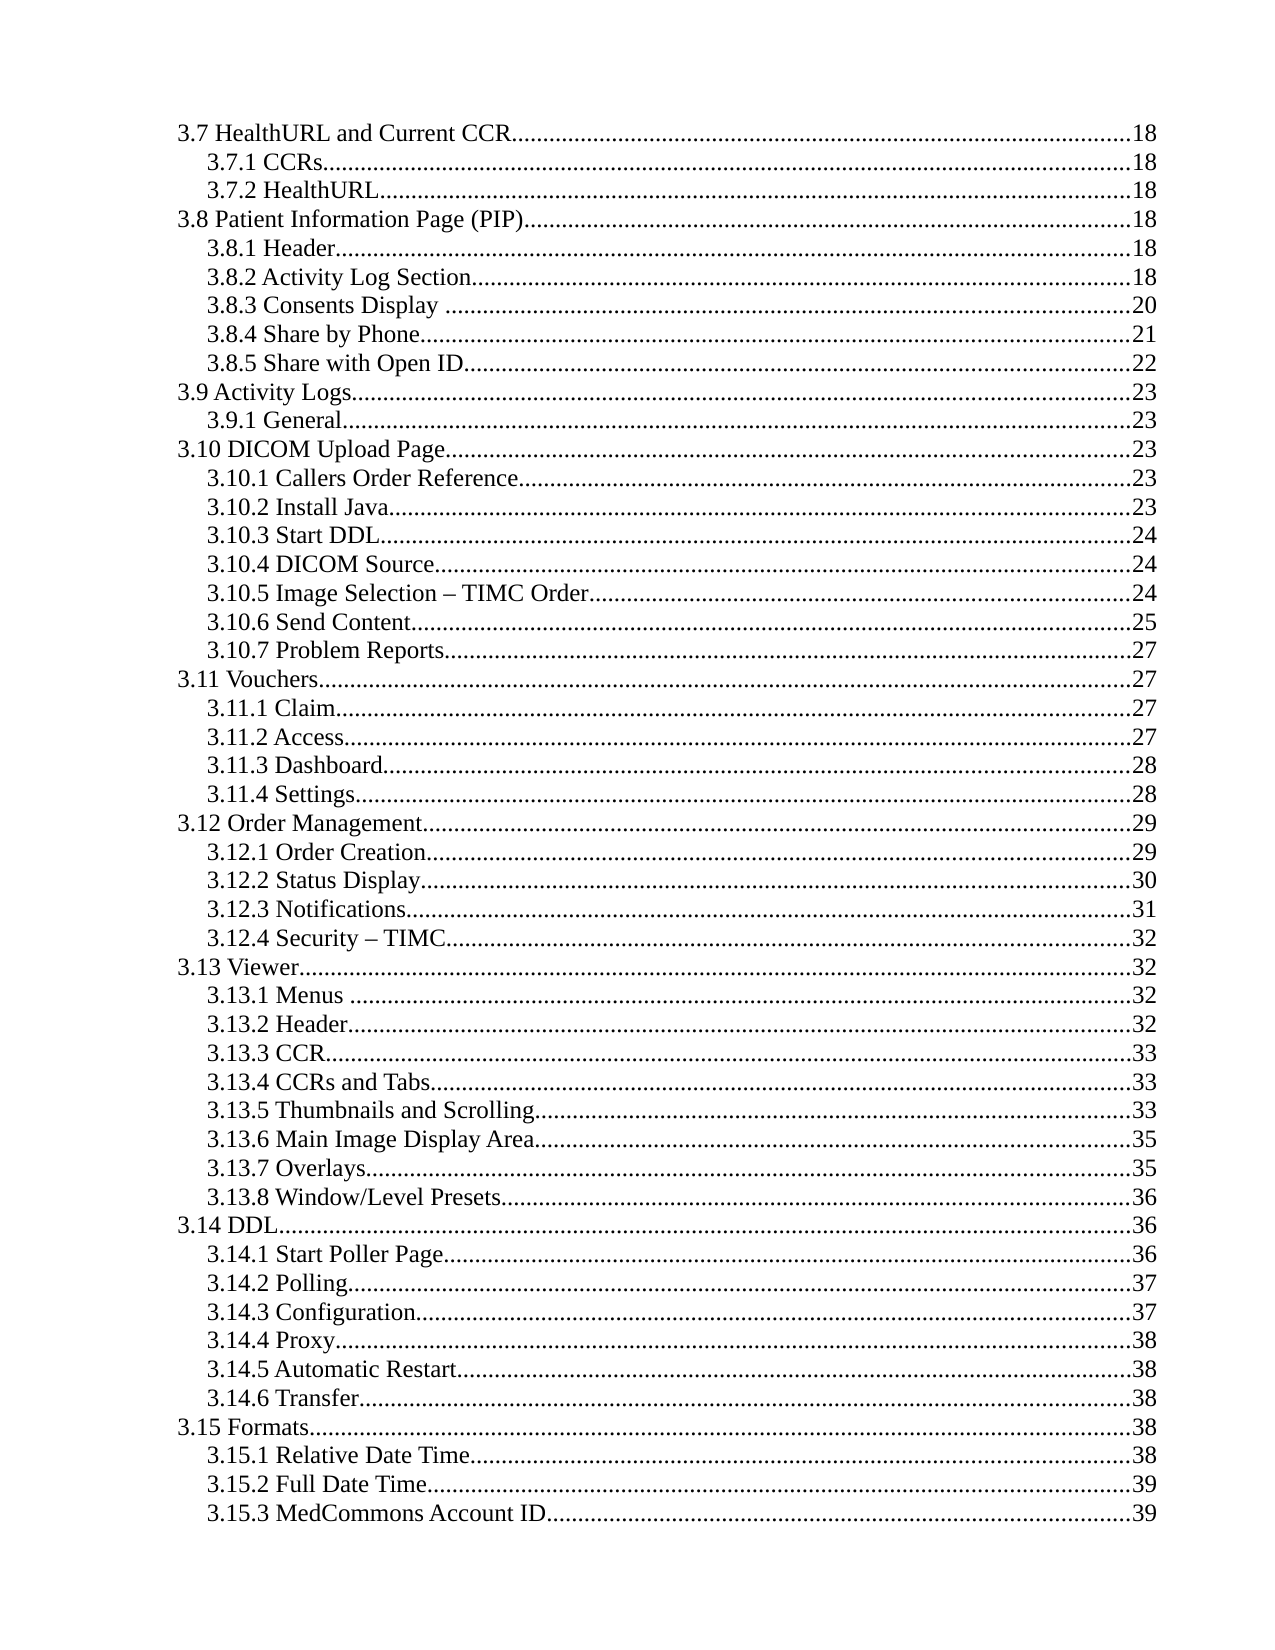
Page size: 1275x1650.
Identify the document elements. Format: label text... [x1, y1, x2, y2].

text 3.8 Patient Information Page (PIP) 18 [177, 204, 1157, 233]
text 3.13.6 Main Image Display Area 35 [207, 1124, 1157, 1153]
text 3.7.2 HealthURL 18 [207, 176, 1157, 204]
text 3.11.1 Claim 27 [207, 693, 1157, 722]
text 3.11.3 Dashboard 28 [207, 751, 1157, 779]
text 3.13.7 Overlays 35 [207, 1153, 1157, 1182]
text 3.11 Vouchers 27 [177, 664, 1157, 693]
text 3.13.1 Menus 32 [207, 981, 1157, 1009]
text 3.13.3 CCR 33 [207, 1038, 1157, 1067]
text 3.14.5 Automatic Restart 38 [207, 1354, 1157, 1383]
text 3.12 Order Management 29 [177, 808, 1157, 837]
text 3.15.2 Full Date Time 39 [207, 1469, 1157, 1498]
text 3.14.1 Start Poller Page 36 [207, 1239, 1157, 1268]
text 3.13.4 CCRs and Tabs 33 [207, 1067, 1157, 1096]
text 3.7.1 CCRs 18 [207, 147, 1157, 176]
text 3.9 Activity Logs 23 [177, 377, 1157, 406]
text 3.8.3 Consents Display 20 [207, 291, 1157, 319]
text 3.9.1 General 23 [207, 406, 1157, 434]
text 3.10.2 Install Java 23 [207, 492, 1157, 521]
text 3.14.4 Proxy 38 [207, 1326, 1157, 1354]
text 3.14.2 Polling 37 [207, 1268, 1157, 1297]
text 3.11.4 Settings 28 [207, 779, 1157, 808]
text 3.13.8 Window/Level Presets 36 [207, 1182, 1157, 1211]
text 3.10.7 Problem Reports 27 [207, 636, 1157, 664]
text 3.15.3 MedCommons Account ID 39 [207, 1498, 1157, 1527]
text 3.14.3 Configuration 37 [207, 1297, 1157, 1326]
text 3.8.5 Share with Open ID 22 [207, 348, 1157, 377]
text 3.14.6 Transfer 38 [207, 1383, 1157, 1412]
text 3.10.3 Start DDL 24 [207, 521, 1157, 549]
text 3.8.1 Header 18 [207, 233, 1157, 262]
text 3.13 Viewer 32 [177, 952, 1157, 981]
text 3.10 DICOM Upload Page 23 [177, 434, 1157, 463]
text 3.15.1 Relative Date Time 38 [207, 1441, 1157, 1469]
text 3.12.1 Order Creation 29 [207, 837, 1157, 866]
text 3.8.2 Activity Log Section 18 [207, 262, 1157, 291]
text 3.11.2 Access 27 [207, 722, 1157, 751]
text 3.10.4 DICOM Source 24 [207, 549, 1157, 578]
text 3.13.5 Thumbnails and Scrolling 33 [207, 1096, 1157, 1124]
text 3.12.3 Notifications 31 [207, 894, 1157, 923]
text 3.12.4 Security – TIMC 32 [207, 923, 1157, 952]
text 3.14 DDL 36 [177, 1211, 1157, 1239]
text 3.13.2 Header 32 [207, 1009, 1157, 1038]
text 3.7 HealthURL and Current CCR 18 [177, 118, 1157, 147]
text 3.12.2 Status Display 30 [207, 866, 1157, 894]
text 3.8.4 Share by Phone 21 [207, 319, 1157, 348]
text 3.10.1 Callers Order Reference 23 [207, 463, 1157, 492]
text 3.10.6 Send Content 25 [207, 607, 1157, 636]
text 3.15 Formats 38 [177, 1412, 1157, 1441]
text 3.10.5 Image Selection – TIMC Order 24 [207, 578, 1157, 607]
